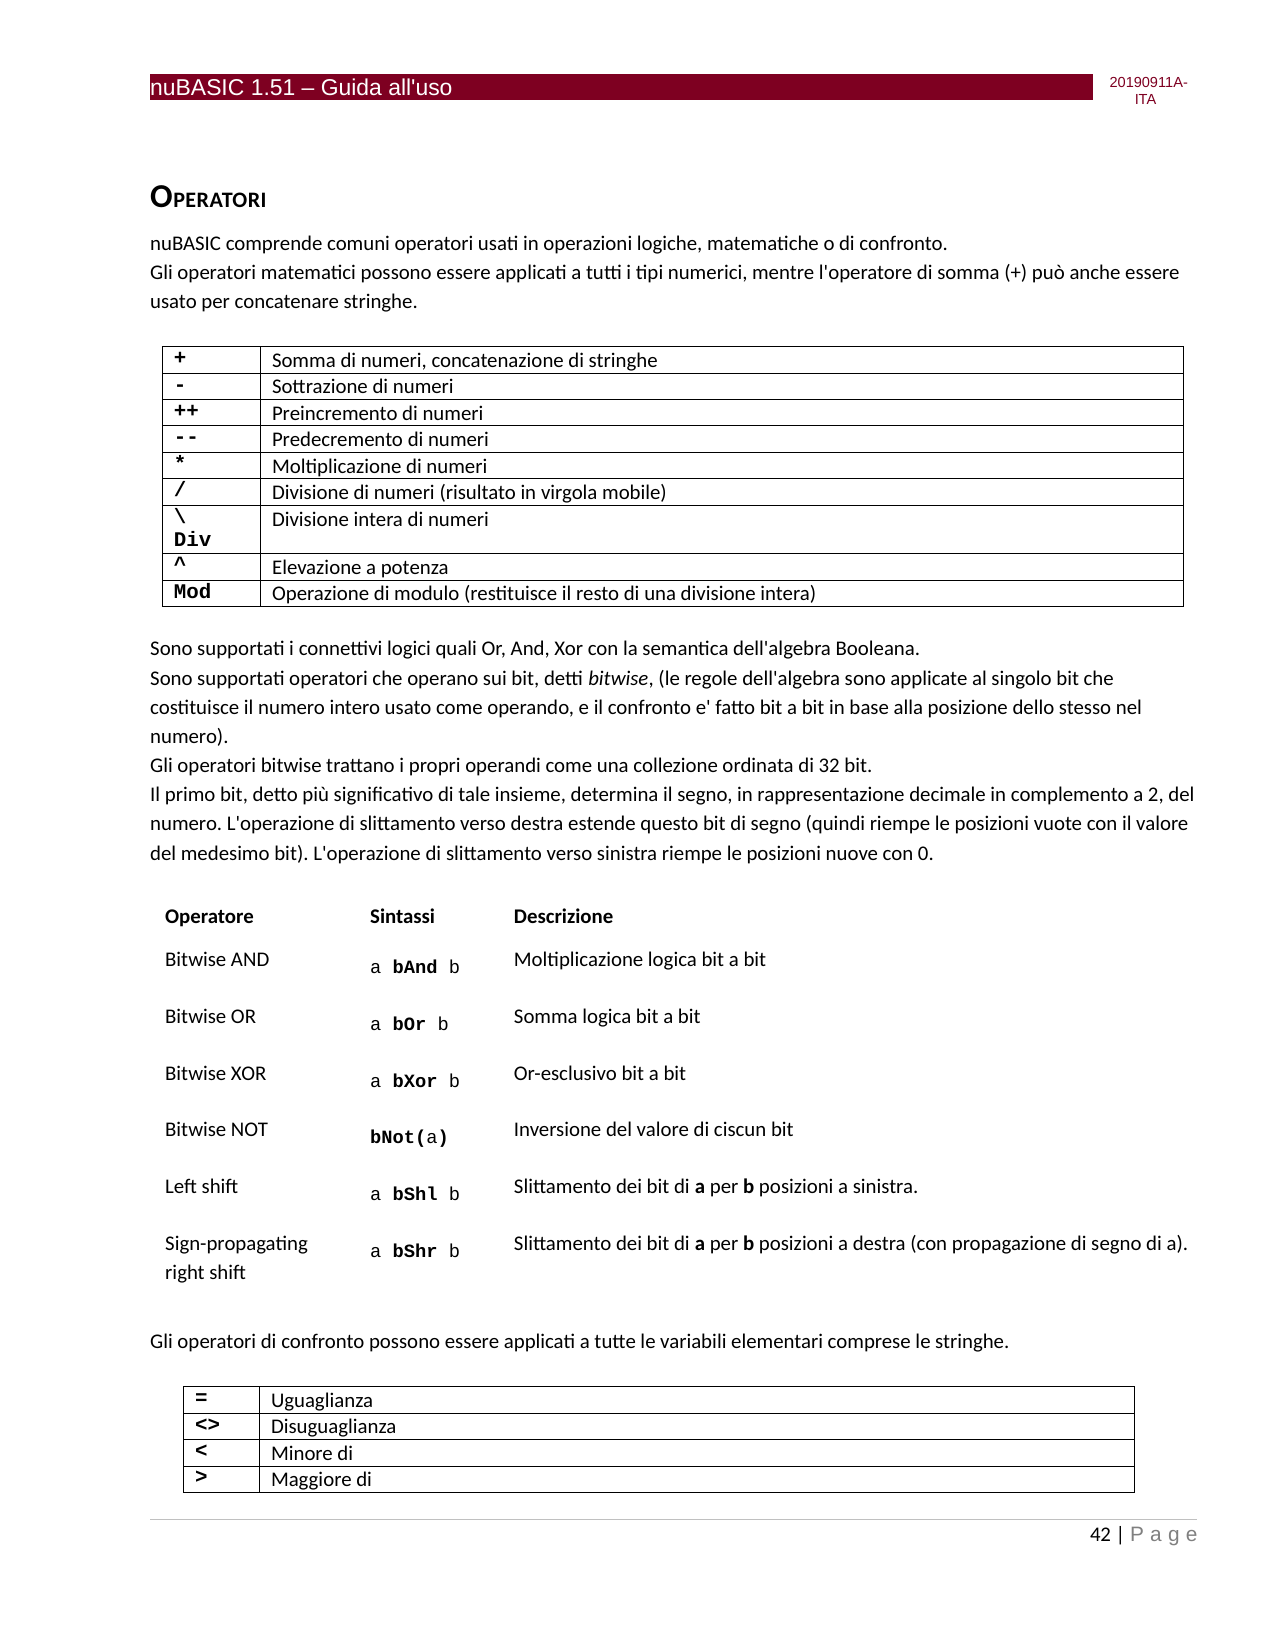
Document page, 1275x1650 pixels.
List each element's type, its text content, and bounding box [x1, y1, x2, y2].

table_cell -- [163, 426, 260, 452]
table_cell < [184, 1440, 259, 1466]
table_cell Left shift [154, 1164, 369, 1219]
table_cell Bitwise NOT [154, 1107, 369, 1162]
table_cell Moltiplicazione di numeri [261, 453, 1183, 478]
table_cell Disuguaglianza [260, 1414, 1134, 1439]
text nuBASIC comprende comuni operatori usati in operazioni logiche, matematiche o di confronto. [150, 230, 1197, 256]
table_cell Maggiore di [260, 1467, 1134, 1492]
table_cell Divisione di numeri (risultato in virgola mobile) [261, 479, 1183, 505]
table_cell Elevazione a potenza [261, 554, 1183, 579]
table_header Descrizione [515, 900, 1192, 935]
table_cell \ Div [163, 506, 260, 553]
text Gli operatori di confronto possono essere applicati a tutte le variabili elementari comprese le stringhe. [150, 1328, 1197, 1354]
table_cell Bitwise XOR [154, 1051, 369, 1105]
table_header Somma di numeri, concatenazione di stringhe [261, 347, 1183, 372]
table_cell > [184, 1467, 259, 1492]
table_cell Preincremento di numeri [261, 400, 1183, 425]
table_cell Inversione del valore di ciscun bit [515, 1107, 1192, 1162]
table_header + [163, 347, 260, 372]
table_header = [184, 1387, 259, 1413]
table_cell a bAnd b [371, 937, 513, 992]
table_cell Operazione di modulo (restituisce il resto di una divisione intera) [261, 581, 1183, 606]
table_cell Moltiplicazione logica bit a bit [515, 937, 1192, 992]
text Gli operatori bitwise trattano i propri operandi come una collezione ordinata di 32 bit. [150, 752, 1197, 778]
text Sono supportati i connettivi logici quali Or, And, Xor con la semantica dell'algebra Booleana. [150, 636, 1197, 661]
table_cell Somma logica bit a bit [515, 994, 1192, 1048]
table_cell a bShr b [371, 1221, 513, 1297]
table_cell Or-esclusivo bit a bit [515, 1051, 1192, 1105]
table_cell Predecremento di numeri [261, 426, 1183, 452]
text Il primo bit, detto più significativo di tale insieme, determina il segno, in rappresentazione decimale in complemento a 2, del numero. L'operazione di slittamento verso destra estende questo bit di segno (quindi riempe le posizioni vuote con il valore del medesimo bit). L'operazione di slittamento verso sinistra riempe le posizioni nuove con 0. [150, 781, 1197, 865]
table_cell a bShl b [371, 1164, 513, 1219]
table_cell Slittamento dei bit di a per b posizioni a sinistra. [515, 1164, 1192, 1219]
table_header Operatore [154, 900, 369, 935]
subtitle Operatori [150, 175, 1197, 216]
table_cell Bitwise OR [154, 994, 369, 1048]
table_cell Sign-propagating right shift [154, 1221, 369, 1297]
table_header Sintassi [371, 900, 513, 935]
table_cell Bitwise AND [154, 937, 369, 992]
table_cell Sottrazione di numeri [261, 374, 1183, 399]
table_cell a bXor b [371, 1051, 513, 1105]
table_cell Mod [163, 581, 260, 606]
table_cell a bOr b [371, 994, 513, 1048]
table_cell Divisione intera di numeri [261, 506, 1183, 553]
table_cell ^ [163, 554, 260, 579]
table_cell Minore di [260, 1440, 1134, 1466]
table_cell Slittamento dei bit di a per b posizioni a destra (con propagazione di segno di a). [515, 1221, 1192, 1297]
table_cell * [163, 453, 260, 478]
table_cell / [163, 479, 260, 505]
table_cell bNot(a) [371, 1107, 513, 1162]
table_cell - [163, 374, 260, 399]
table_cell <> [184, 1414, 259, 1439]
text Sono supportati operatori che operano sui bit, detti bitwise, (le regole dell'algebra sono applicate al singolo bit che costituisce il numero intero usato come operando, e il confronto e' fatto bit a bit in base alla posizione dello stesso nel numero). [150, 665, 1197, 748]
table_cell ++ [163, 400, 260, 425]
text Gli operatori matematici possono essere applicati a tutti i tipi numerici, mentre l'operatore di somma (+) può anche essere usato per concatenare stringhe. [150, 259, 1197, 314]
table_header Uguaglianza [260, 1387, 1134, 1413]
